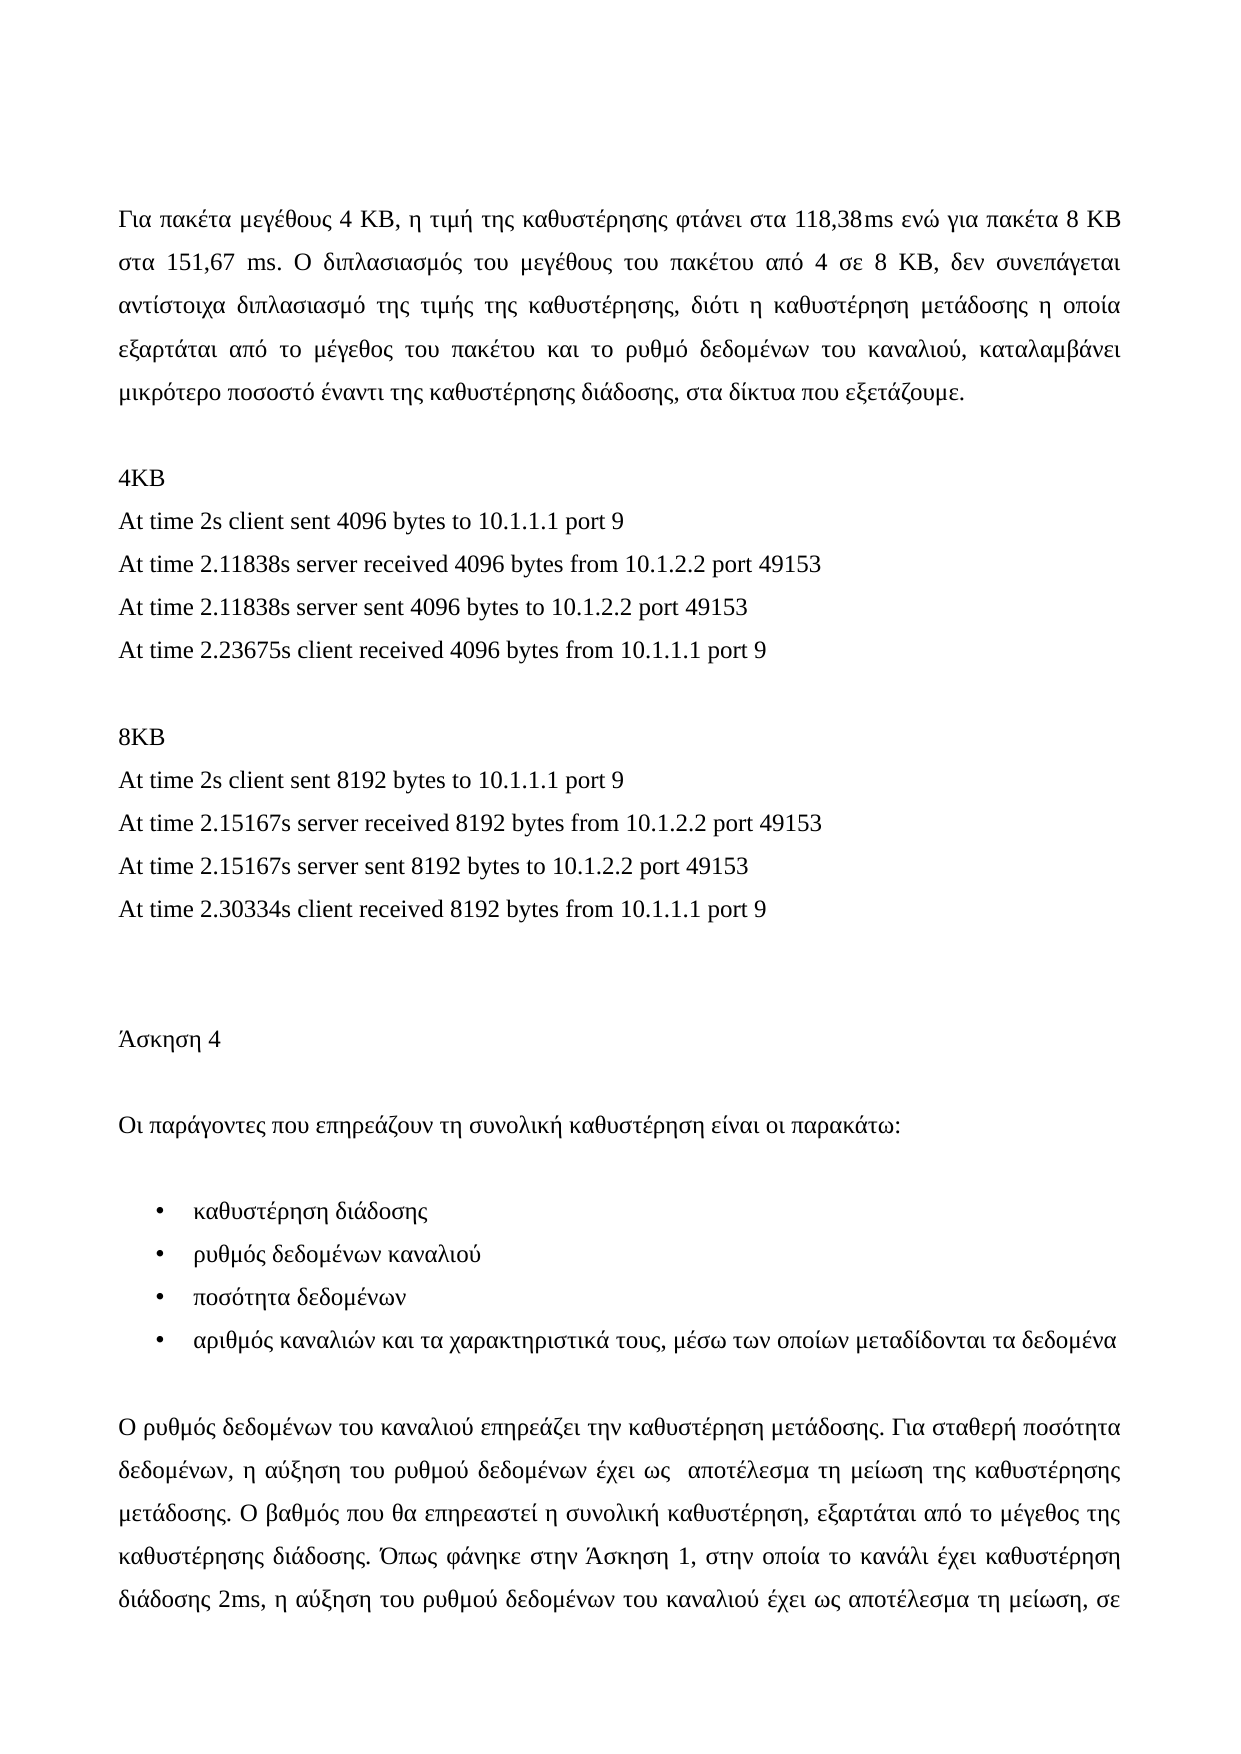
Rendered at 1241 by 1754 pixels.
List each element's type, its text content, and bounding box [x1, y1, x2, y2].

text Ο ρυθμός δεδομένων του καναλιού επηρεάζει την καθυστέρηση μετάδοσης. Για σταθερή ποσότητα δεδομένων, η αύξηση του ρυθμού δεδομένων έχει ως αποτέλεσμα τη μείωση της καθυστέρησης μετάδοσης. Ο βαθμός που θα επηρεαστεί η συνολική καθυστέρηση, εξαρτάται από το μέγεθος της καθυστέρησης διάδοσης. Όπως φάνηκε στην Άσκηση 1, στην οποία το κανάλι έχει καθυστέρηση διάδοσης 2ms, η αύξηση του ρυθμού δεδομένων του καναλιού έχει ως αποτέλεσμα τη μείωση, σε [118, 1412, 1122, 1613]
list αριθμός καναλιών και τα χαρακτηριστικά τους, μέσω των οποίων μεταδίδονται τα δεδομένα [156, 1326, 1122, 1354]
text Για πακέτα μεγέθους 4 ΚΒ, η τιμή της καθυστέρησης φτάνει στα 118,38ms ενώ για πακέτα 8 ΚΒ στα 151,67 ms. Ο διπλασιασμός του μεγέθους του πακέτου από 4 σε 8 ΚΒ, δεν συνεπάγεται αντίστοιχα διπλασιασμό της τιμής της καθυστέρησης, διότι η καθυστέρηση μετάδοσης η οποία εξαρτάται από το μέγεθος του πακέτου και το ρυθμό δεδομένων του καναλιού, καταλαμβάνει μικρότερο ποσοστό έναντι της καθυστέρησης διάδοσης, στα δίκτυα που εξετάζουμε. [118, 204, 1122, 406]
text 8KB [118, 722, 1122, 751]
text At time 2.15167s server received 8192 bytes from 10.1.2.2 port 49153 [118, 808, 1122, 837]
text At time 2s client sent 4096 bytes to 10.1.1.1 port 9 [118, 506, 1122, 535]
text At time 2.11838s server received 4096 bytes from 10.1.2.2 port 49153 [118, 549, 1122, 578]
text At time 2s client sent 8192 bytes to 10.1.1.1 port 9 [118, 765, 1122, 794]
text At time 2.30334s client received 8192 bytes from 10.1.1.1 port 9 [118, 894, 1122, 923]
text At time 2.11838s server sent 4096 bytes to 10.1.2.2 port 49153 [118, 592, 1122, 621]
text Οι παράγοντες που επηρεάζουν τη συνολική καθυστέρηση είναι οι παρακάτω: [118, 1110, 1122, 1139]
text At time 2.23675s client received 4096 bytes from 10.1.1.1 port 9 [118, 636, 1122, 664]
text Άσκηση 4 [118, 1024, 1122, 1052]
list ποσότητα δεδομένων [156, 1282, 1122, 1311]
list ρυθμός δεδομένων καναλιού [156, 1239, 1122, 1268]
text At time 2.15167s server sent 8192 bytes to 10.1.2.2 port 49153 [118, 851, 1122, 880]
text 4KB [118, 463, 1122, 492]
list καθυστέρηση διάδοσης [156, 1196, 1122, 1225]
